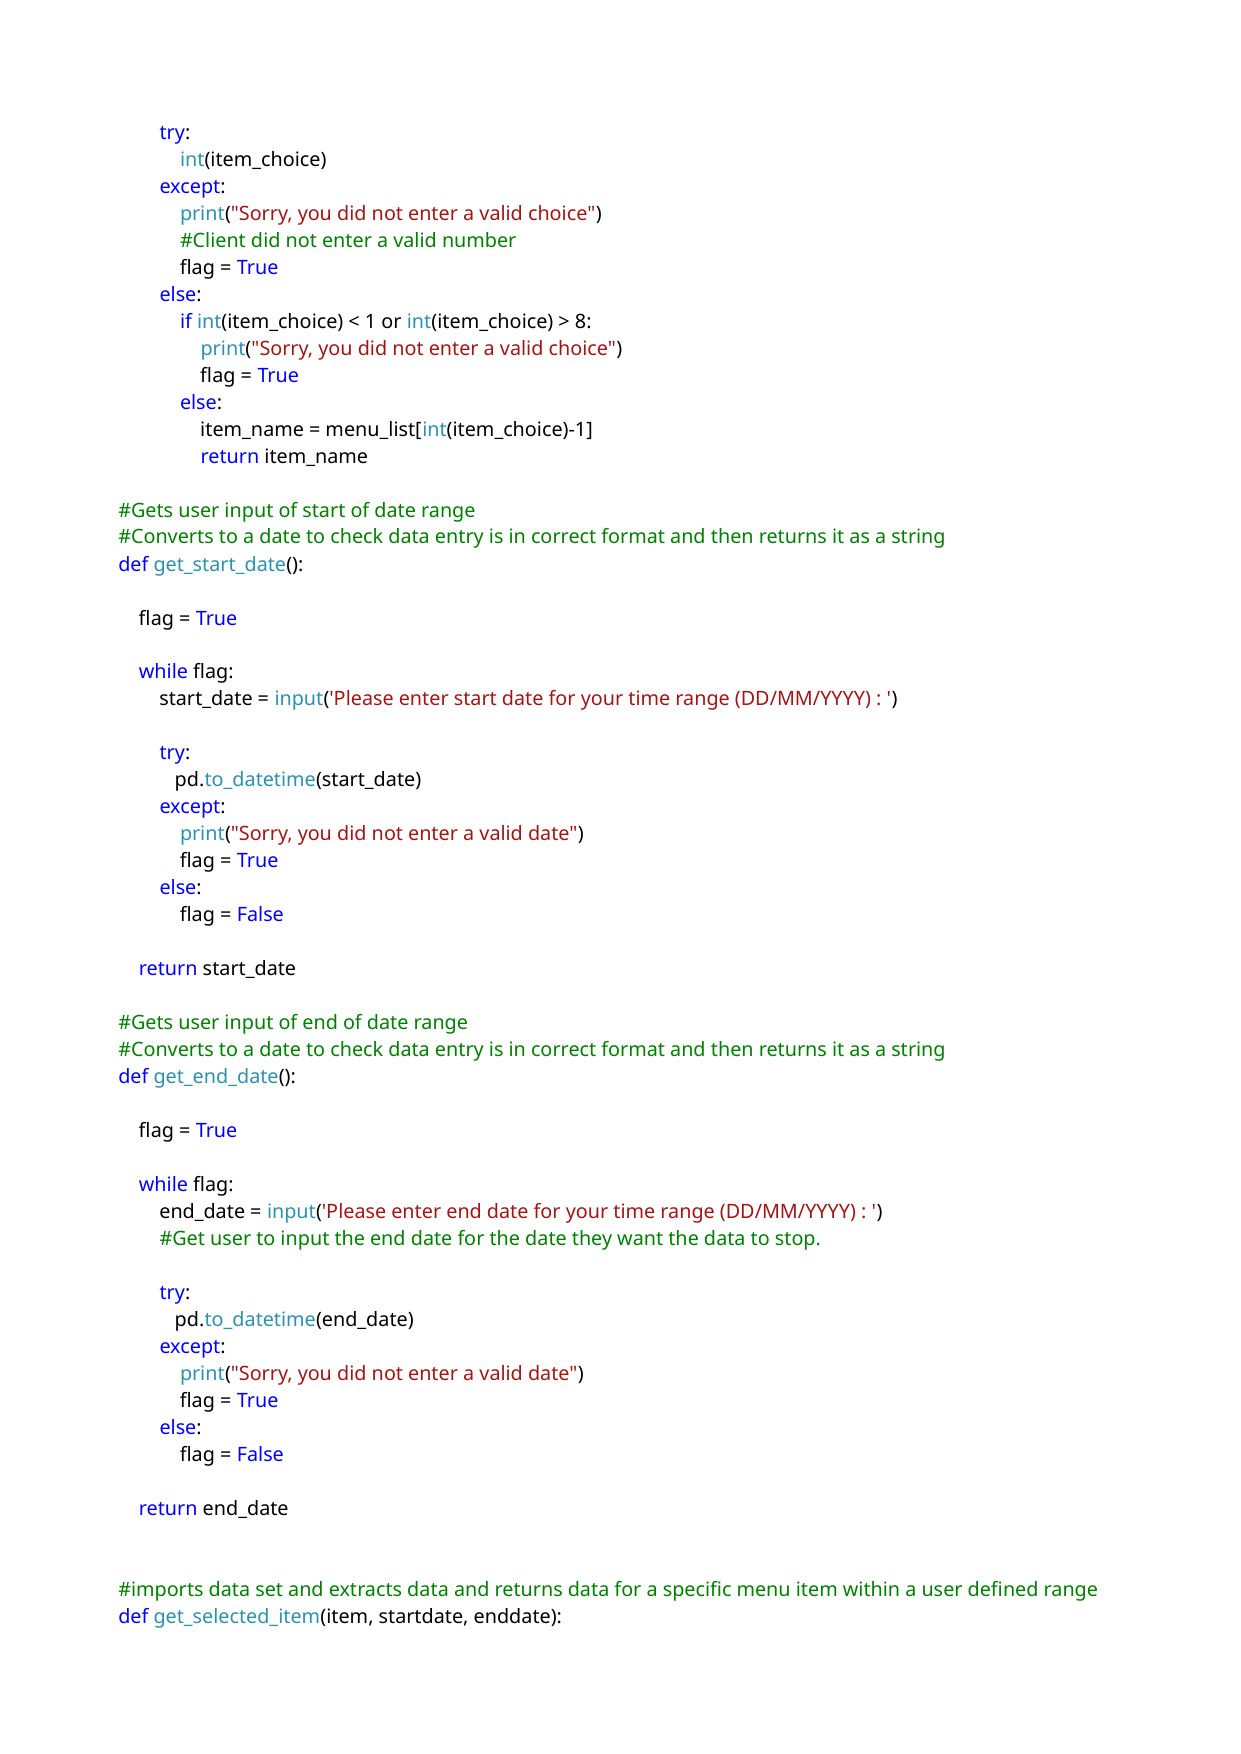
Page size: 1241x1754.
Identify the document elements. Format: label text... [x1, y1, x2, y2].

text def get_start_date(): [118, 550, 1122, 577]
text flag = True [118, 253, 1122, 280]
text print("Sorry, you did not enter a valid date") [118, 819, 1122, 847]
text return end_date [118, 1494, 1122, 1521]
text else: [118, 1413, 1122, 1440]
text while flag: [118, 658, 1122, 685]
text try: [118, 739, 1122, 766]
text except: [118, 1332, 1122, 1359]
text except: [118, 793, 1122, 819]
text #imports data set and extracts data and returns data for a specific menu item within a user defined range [118, 1575, 1122, 1602]
text else: [118, 280, 1122, 307]
text pd.to_datetime(start_date) [118, 766, 1122, 793]
text #Gets user input of end of date range [118, 1008, 1122, 1035]
text flag = True [118, 604, 1122, 631]
text while flag: [118, 1170, 1122, 1197]
text int(item_choice) [118, 145, 1122, 172]
text print("Sorry, you did not enter a valid date") [118, 1359, 1122, 1386]
text item_name = menu_list[int(item_choice)-1] [118, 415, 1122, 442]
text flag = True [118, 1116, 1122, 1143]
text else: [118, 873, 1122, 901]
text flag = True [118, 1386, 1122, 1413]
text def get_end_date(): [118, 1062, 1122, 1089]
text try: [118, 118, 1122, 145]
text print("Sorry, you did not enter a valid choice") [118, 199, 1122, 226]
text end_date = input('Please enter end date for your time range (DD/MM/YYYY) : ') [118, 1197, 1122, 1224]
text if int(item_choice) < 1 or int(item_choice) > 8: [118, 307, 1122, 334]
text print("Sorry, you did not enter a valid choice") [118, 334, 1122, 361]
text except: [118, 172, 1122, 199]
text flag = True [118, 847, 1122, 873]
text return item_name [118, 442, 1122, 469]
text flag = False [118, 901, 1122, 927]
text flag = True [118, 361, 1122, 388]
text start_date = input('Please enter start date for your time range (DD/MM/YYYY) : ') [118, 685, 1122, 712]
text #Get user to input the end date for the date they want the data to stop. [118, 1224, 1122, 1251]
text #Converts to a date to check data entry is in correct format and then returns it as a string [118, 523, 1122, 550]
text return start_date [118, 954, 1122, 981]
text try: [118, 1278, 1122, 1305]
text pd.to_datetime(end_date) [118, 1305, 1122, 1332]
text def get_selected_item(item, startdate, enddate): [118, 1602, 1122, 1629]
text #Gets user input of start of date range [118, 496, 1122, 523]
text flag = False [118, 1440, 1122, 1467]
text #Converts to a date to check data entry is in correct format and then returns it as a string [118, 1035, 1122, 1062]
text else: [118, 388, 1122, 415]
text #Client did not enter a valid number [118, 226, 1122, 253]
